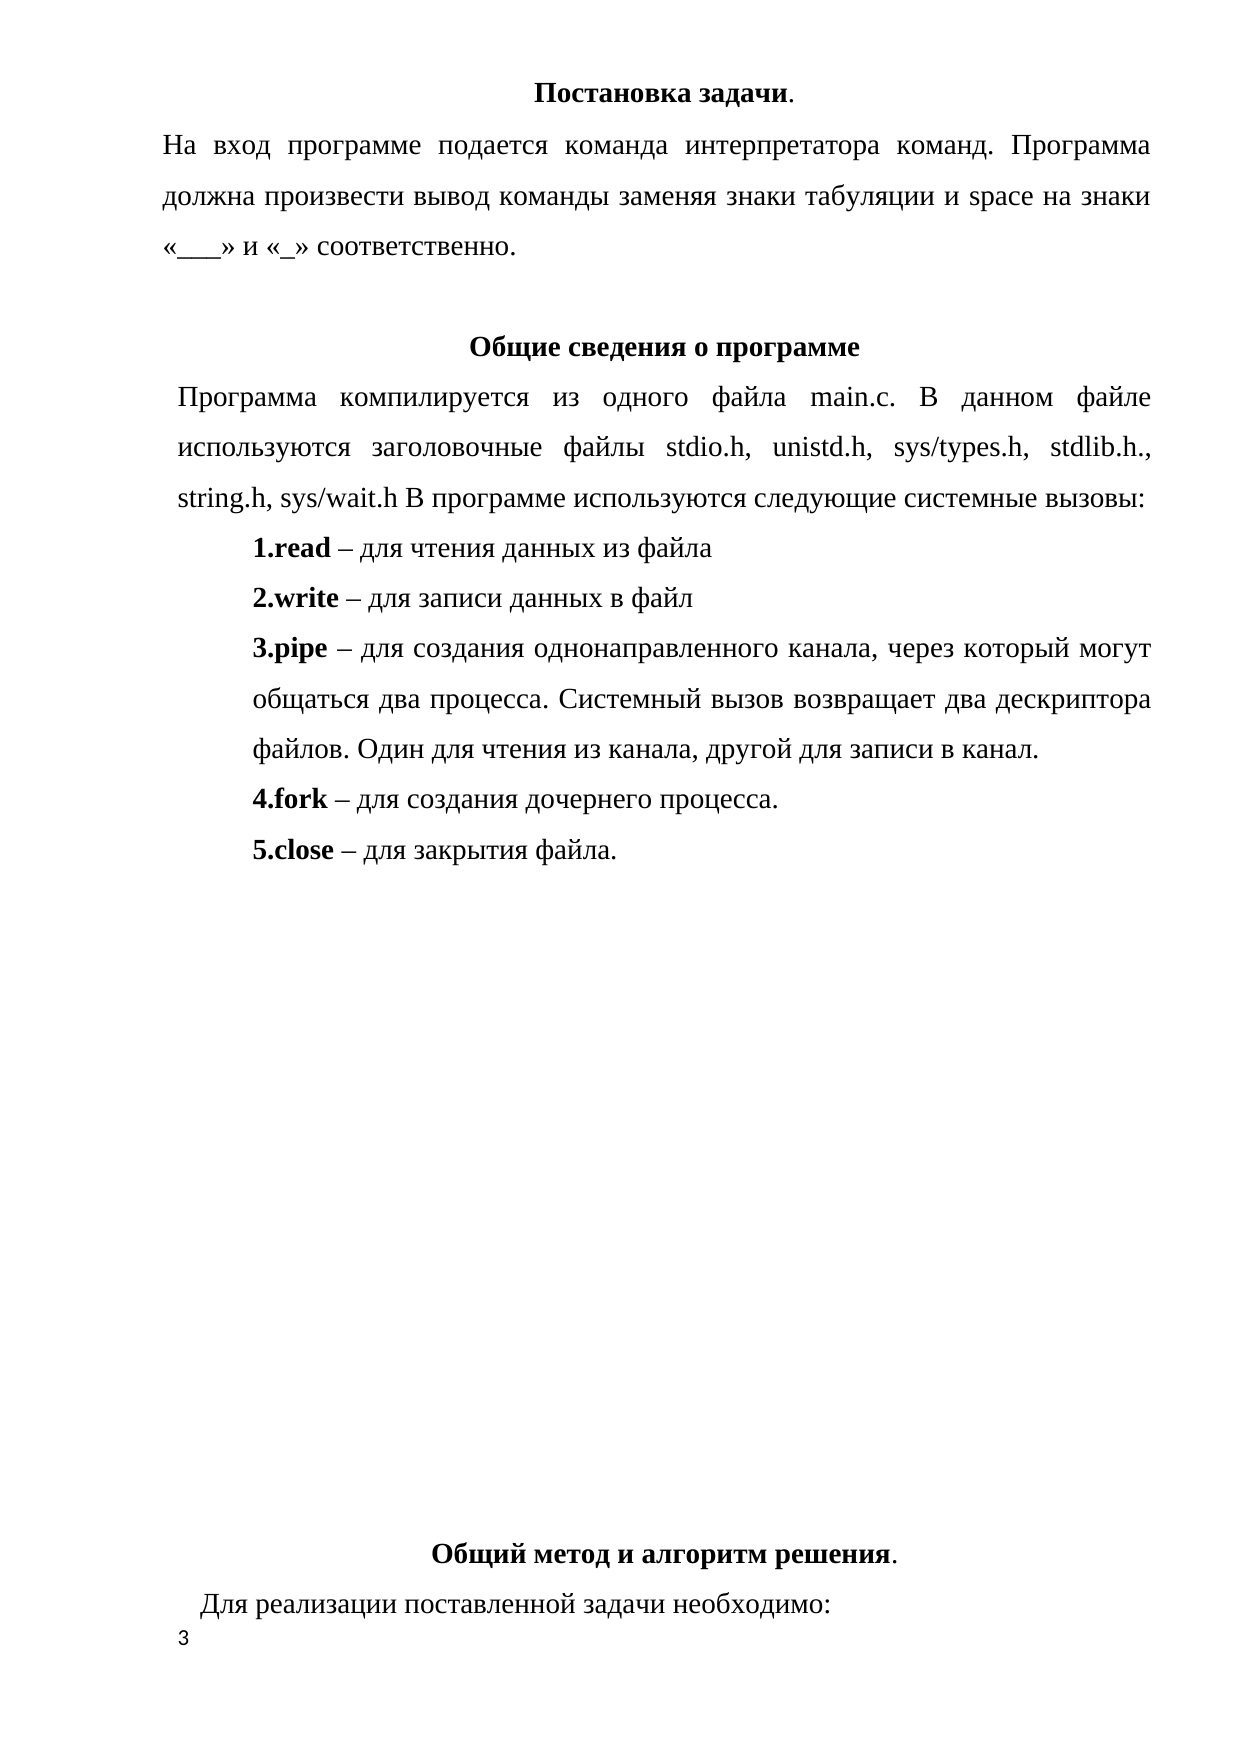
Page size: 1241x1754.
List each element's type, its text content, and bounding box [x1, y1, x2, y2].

text Для реализации поставленной задачи необходимо: [88, 1587, 1152, 1620]
text Программа компилируется из одного файла main.c. В данном файле используются заголовочные файлы stdio.h, unistd.h, sys/types.h, stdlib.h., string.h, sys/wait.h В программе используются следующие системные вызовы: [177, 379, 1152, 513]
list close – для закрытия файла. [252, 832, 1152, 865]
list read – для чтения данных из файла [252, 530, 1152, 563]
text На вход программе подается команда интерпретатора команд. Программа должна произвести вывод команды заменяя знаки табуляции и space на знаки «___» и «_» соответственно. [162, 127, 1152, 262]
text Общие сведения о программе [177, 329, 1152, 362]
list fork – для создания дочернего процесса. [252, 782, 1152, 815]
text Постановка задачи. [177, 75, 1152, 108]
text Общий метод и алгоритм решения. [177, 1536, 1152, 1570]
list write – для записи данных в файл [252, 580, 1152, 614]
list pipe – для создания однонаправленного канала, через который могут общаться два процесса. Системный вызов возвращает два дескриптора файлов. Один для чтения из канала, другой для записи в канал. [252, 631, 1152, 765]
